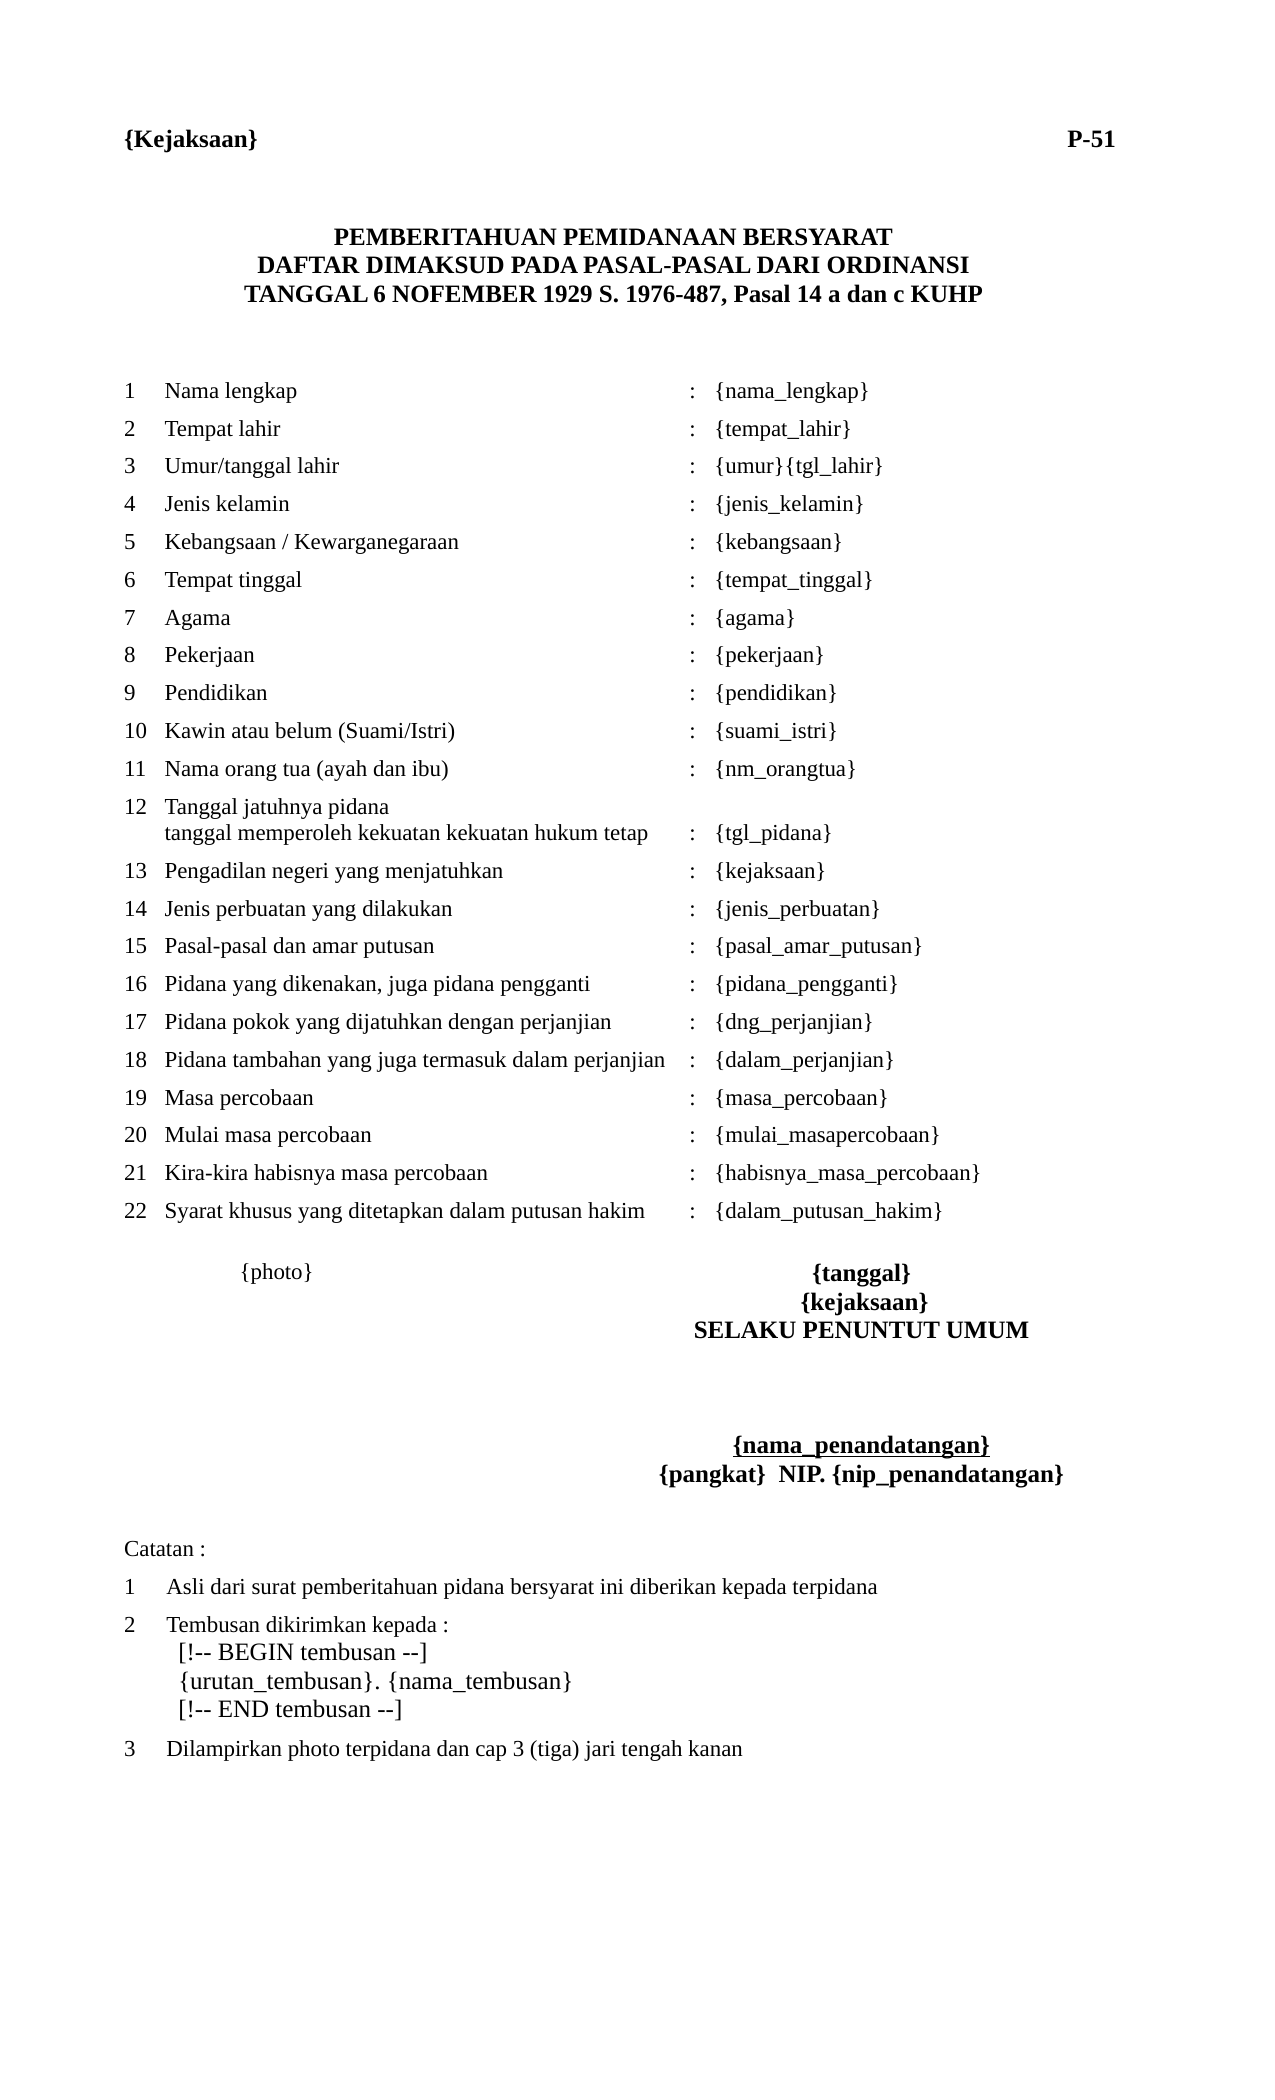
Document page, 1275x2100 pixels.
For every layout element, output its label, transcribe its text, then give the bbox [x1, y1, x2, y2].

table_cell {umur}{tgl_lahir} [709, 447, 1156, 484]
table_cell {kejaksaan} [709, 851, 1156, 889]
table_header Nama lengkap [159, 371, 683, 409]
table_cell {tempat_lahir} [709, 409, 1156, 447]
table_header {tanggal} {kejaksaan} SELAKU PENUNTUT UMUM {nama_penandatangan} {pangkat} NIP. {nip_penandatangan} [565, 1258, 1157, 1488]
table_cell {agama} [709, 598, 1156, 636]
table_cell Pidana pokok yang dijatuhkan dengan perjanjian [159, 1003, 683, 1040]
table_header Dilampirkan photo terpidana dan cap 3 (tiga) jari tengah kanan [161, 1729, 1156, 1767]
table_cell Pidana tambahan yang juga termasuk dalam perjanjian [159, 1040, 683, 1078]
table_cell 6 [118, 560, 159, 598]
table_cell 21 [118, 1154, 159, 1191]
table_cell {jenis_kelamin} [709, 485, 1156, 522]
table_cell : [683, 1040, 708, 1078]
table_header Asli dari surat pemberitahuan pidana bersyarat ini diberikan kepada terpidana [161, 1567, 1156, 1605]
table_cell 18 [118, 1040, 159, 1078]
table_cell {dng_perjanjian} [709, 1003, 1156, 1040]
table_cell Tanggal jatuhnya pidana tanggal memperoleh kekuatan kekuatan hukum tetap [159, 787, 683, 851]
table_cell {dalam_perjanjian} [709, 1040, 1156, 1078]
table_cell {pendidikan} [709, 674, 1156, 711]
table_cell Tembusan dikirimkan kepada : [!-- BEGIN tembusan --] {urutan_tembusan}. {nama_tembusan} [!-- END tembusan --] [161, 1605, 1156, 1729]
table_cell : [683, 447, 708, 484]
table_header [118, 1258, 239, 1488]
table_cell {dalam_putusan_hakim} [709, 1191, 1156, 1229]
table_cell : [683, 927, 708, 964]
table_cell : [683, 1003, 708, 1040]
table_cell : [683, 1078, 708, 1116]
table_cell : [683, 965, 708, 1002]
table_cell {mulai_masapercobaan} [709, 1116, 1156, 1154]
table_cell : [683, 787, 708, 851]
table_header 1 [118, 371, 159, 409]
table_cell 22 [118, 1191, 159, 1229]
table_cell 19 [118, 1078, 159, 1116]
table_cell {habisnya_masa_percobaan} [709, 1154, 1156, 1191]
table_cell 4 [118, 485, 159, 522]
table_cell {tempat_tinggal} [709, 560, 1156, 598]
table_cell Kebangsaan / Kewarganegaraan [159, 522, 683, 560]
table_cell : [683, 851, 708, 889]
table_cell : [683, 711, 708, 749]
table_cell 16 [118, 965, 159, 1002]
table_cell {kebangsaan} [709, 522, 1156, 560]
table_cell Nama orang tua (ayah dan ibu) [159, 749, 683, 787]
table_cell 15 [118, 927, 159, 964]
table_header 1 [118, 1567, 161, 1605]
table_cell : [683, 522, 708, 560]
table_cell 17 [118, 1003, 159, 1040]
table_cell {nm_orangtua} [709, 749, 1156, 787]
table_cell 11 [118, 749, 159, 787]
table_cell {tgl_pidana} [709, 787, 1156, 851]
table_cell 3 [118, 447, 159, 484]
table_cell Syarat khusus yang ditetapkan dalam putusan hakim [159, 1191, 683, 1229]
table_cell Kira-kira habisnya masa percobaan [159, 1154, 683, 1191]
table_header {nama_lengkap} [709, 371, 1156, 409]
table_header Catatan : [118, 1529, 228, 1567]
table_cell Pidana yang dikenakan, juga pidana pengganti [159, 965, 683, 1002]
table_cell {jenis_perbuatan} [709, 889, 1156, 927]
table_cell : [683, 1116, 708, 1154]
table_cell : [683, 560, 708, 598]
table_header P-51 [1061, 118, 1156, 158]
table_cell : [683, 485, 708, 522]
table_cell : [683, 749, 708, 787]
table_cell {masa_percobaan} [709, 1078, 1156, 1116]
table_cell 10 [118, 711, 159, 749]
table_cell 2 [118, 409, 159, 447]
table_cell 2 [118, 1605, 161, 1729]
table_cell 8 [118, 636, 159, 673]
table_cell {pasal_amar_putusan} [709, 927, 1156, 964]
table_header {photo} [239, 1258, 565, 1488]
table_cell Kawin atau belum (Suami/Istri) [159, 711, 683, 749]
table_header PEMBERITAHUAN PEMIDANAAN BERSYARAT DAFTAR DIMAKSUD PADA PASAL-PASAL DARI ORDINANSI TANGGAL 6 NOFEMBER 1929 S. 1976-487, Pasal 14 a dan c KUHP [203, 216, 1024, 313]
table_cell Pasal-pasal dan amar putusan [159, 927, 683, 964]
table_cell : [683, 674, 708, 711]
table_cell {pekerjaan} [709, 636, 1156, 673]
table_cell : [683, 889, 708, 927]
table_cell 9 [118, 674, 159, 711]
table_cell Tempat tinggal [159, 560, 683, 598]
table_cell Jenis perbuatan yang dilakukan [159, 889, 683, 927]
table_cell Pengadilan negeri yang menjatuhkan [159, 851, 683, 889]
table_cell Umur/tanggal lahir [159, 447, 683, 484]
table_cell : [683, 1191, 708, 1229]
table_cell : [683, 636, 708, 673]
table_cell 7 [118, 598, 159, 636]
table_cell 13 [118, 851, 159, 889]
table_cell {suami_istri} [709, 711, 1156, 749]
table_cell : [683, 1154, 708, 1191]
table_cell Jenis kelamin [159, 485, 683, 522]
table_header {Kejaksaan} [118, 118, 1061, 158]
table_header : [683, 371, 708, 409]
table_cell Tempat lahir [159, 409, 683, 447]
table_cell 12 [118, 787, 159, 851]
table_cell Agama [159, 598, 683, 636]
table_cell 20 [118, 1116, 159, 1154]
table_cell Pekerjaan [159, 636, 683, 673]
table_cell Mulai masa percobaan [159, 1116, 683, 1154]
table_cell : [683, 598, 708, 636]
table_cell : [683, 409, 708, 447]
table_cell {pidana_pengganti} [709, 965, 1156, 1002]
table_cell Masa percobaan [159, 1078, 683, 1116]
table_cell 5 [118, 522, 159, 560]
table_cell Pendidikan [159, 674, 683, 711]
table_header 3 [118, 1729, 161, 1767]
table_cell 14 [118, 889, 159, 927]
